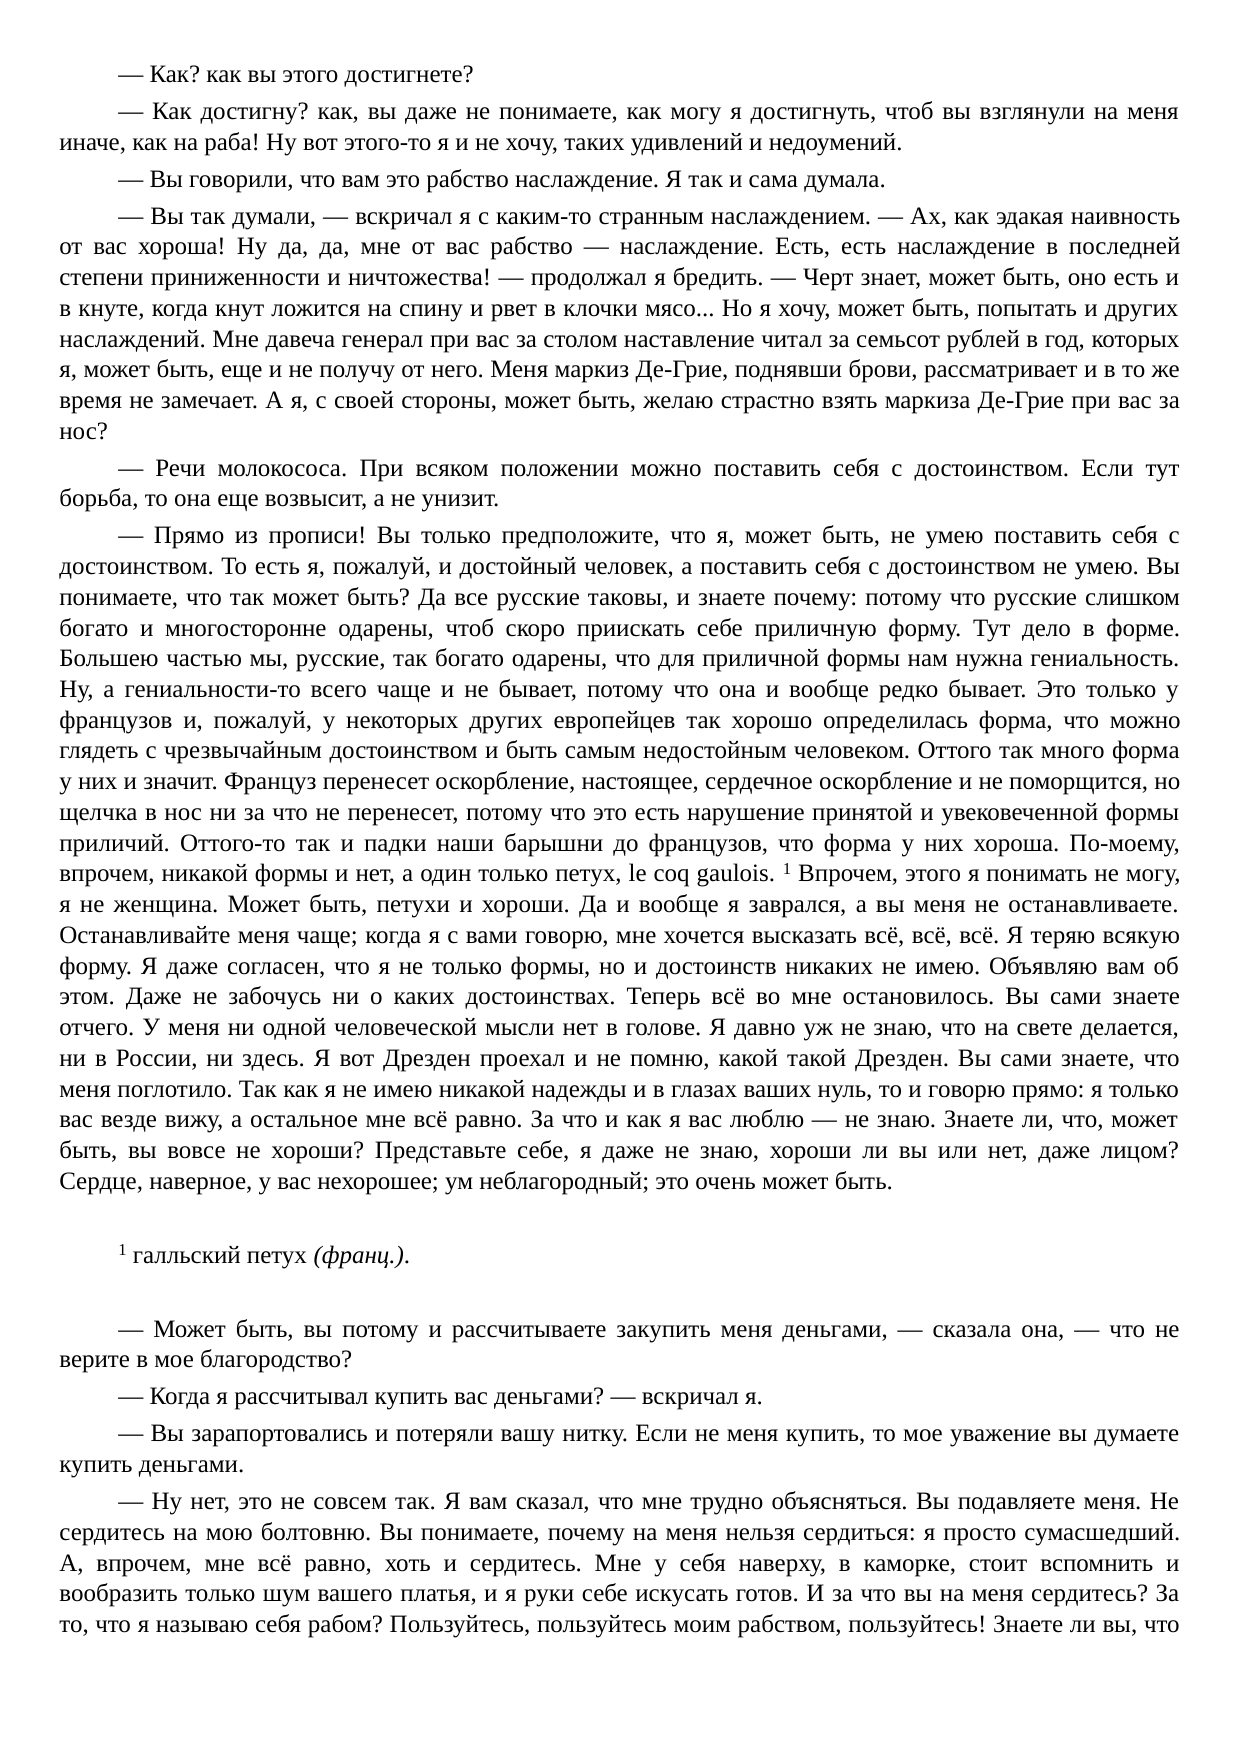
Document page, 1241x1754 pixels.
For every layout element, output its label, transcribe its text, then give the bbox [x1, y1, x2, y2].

text — Когда я рассчитывал купить вас деньгами? — вскричал я. [59, 1381, 1181, 1410]
text 1 галльский петух (франц.). [59, 1240, 1181, 1268]
text — Ну нет, это не совсем так. Я вам сказал, что мне трудно объясняться. Вы подавляете меня. Не сердитесь на мою болтовню. Вы понимаете, почему на меня нельзя сердиться: я просто сумасшедший. А, впрочем, мне всё равно, хоть и сердитесь. Мне у себя наверху, в каморке, стоит вспомнить и вообразить только шум вашего платья, и я руки себе искусать готов. И за что вы на меня сердитесь? За то, что я называю себя рабом? Пользуйтесь, пользуйтесь моим рабством, пользуйтесь! Знаете ли вы, что [59, 1486, 1181, 1638]
text — Вы так думали, — вскричал я с каким-то странным наслаждением. — Ах, как эдакая наивность от вас хороша! Ну да, да, мне от вас рабство — наслаждение. Есть, есть наслаждение в последней степени приниженности и ничтожества! — продолжал я бредить. — Черт знает, может быть, оно есть и в кнуте, когда кнут ложится на спину и рвет в клочки мясо... Но я хочу, может быть, попытать и других наслаждений. Мне давеча генерал при вас за столом наставление читал за семьсот рублей в год, которых я, может быть, еще и не получу от него. Меня маркиз Де-Грие, поднявши брови, рассматривает и в то же время не замечает. А я, с своей стороны, может быть, желаю страстно взять маркиза Де-Грие при вас за нос? [59, 201, 1181, 444]
text — Как? как вы этого достигнете? [59, 59, 1181, 88]
text — Вы зарапортовались и потеряли вашу нитку. Если не меня купить, то мое уважение вы думаете купить деньгами. [59, 1418, 1181, 1478]
text — Как достигну? как, вы даже не понимаете, как могу я достигнуть, чтоб вы взглянули на меня иначе, как на раба! Ну вот этого-то я и не хочу, таких удивлений и недоумений. [59, 96, 1181, 156]
text — Речи молокососа. При всяком положении можно поставить себя с достоинством. Если тут борьба, то она еще возвысит, а не унизит. [59, 453, 1181, 512]
text — Может быть, вы потому и рассчитываете закупить меня деньгами, — сказала она, — что не верите в мое благородство? [59, 1314, 1181, 1373]
text — Вы говорили, что вам это рабство наслаждение. Я так и сама думала. [59, 164, 1181, 192]
text — Прямо из прописи! Вы только предположите, что я, может быть, не умею поставить себя с достоинством. То есть я, пожалуй, и достойный человек, а поставить себя с достоинством не умею. Вы понимаете, что так может быть? Да все русские таковы, и знаете почему: потому что русские слишком богато и многосторонне одарены, чтоб скоро приискать себе приличную форму. Тут дело в форме. Большею частью мы, русские, так богато одарены, что для приличной формы нам нужна гениальность. Ну, а гениальности-то всего чаще и не бывает, потому что она и вообще редко бывает. Это только у французов и, пожалуй, у некоторых других европейцев так хорошо определилась форма, что можно глядеть с чрезвычайным достоинством и быть самым недостойным человеком. Оттого так много форма у них и значит. Француз перенесет оскорбление, настоящее, сердечное оскорбление и не поморщится, но щелчка в нос ни за что не перенесет, потому что это есть нарушение принятой и увековеченной формы приличий. Оттого-то так и падки наши барышни до французов, что форма у них хороша. По-моему, впрочем, никакой формы и нет, а один только петух, le coq gaulois. 1 Впрочем, этого я понимать не могу, я не женщина. Может быть, петухи и хороши. Да и вообще я заврался, а вы меня не останавливаете. Останавливайте меня чаще; когда я с вами говорю, мне хочется высказать всё, всё, всё. Я теряю всякую форму. Я даже согласен, что я не только формы, но и достоинств никаких не имею. Объявляю вам об этом. Даже не забочусь ни о каких достоинствах. Теперь всё во мне остановилось. Вы сами знаете отчего. У меня ни одной человеческой мысли нет в голове. Я давно уж не знаю, что на свете делается, ни в России, ни здесь. Я вот Дрезден проехал и не помню, какой такой Дрезден. Вы сами знаете, что меня поглотило. Так как я не имею никакой надежды и в глазах ваших нуль, то и говорю прямо: я только вас везде вижу, а остальное мне всё равно. За что и как я вас люблю — не знаю. Знаете ли, что, может быть, вы вовсе не хороши? Представьте себе, я даже не знаю, хороши ли вы или нет, даже лицом? Сердце, наверное, у вас нехорошее; ум неблагородный; это очень может быть. [59, 521, 1181, 1194]
